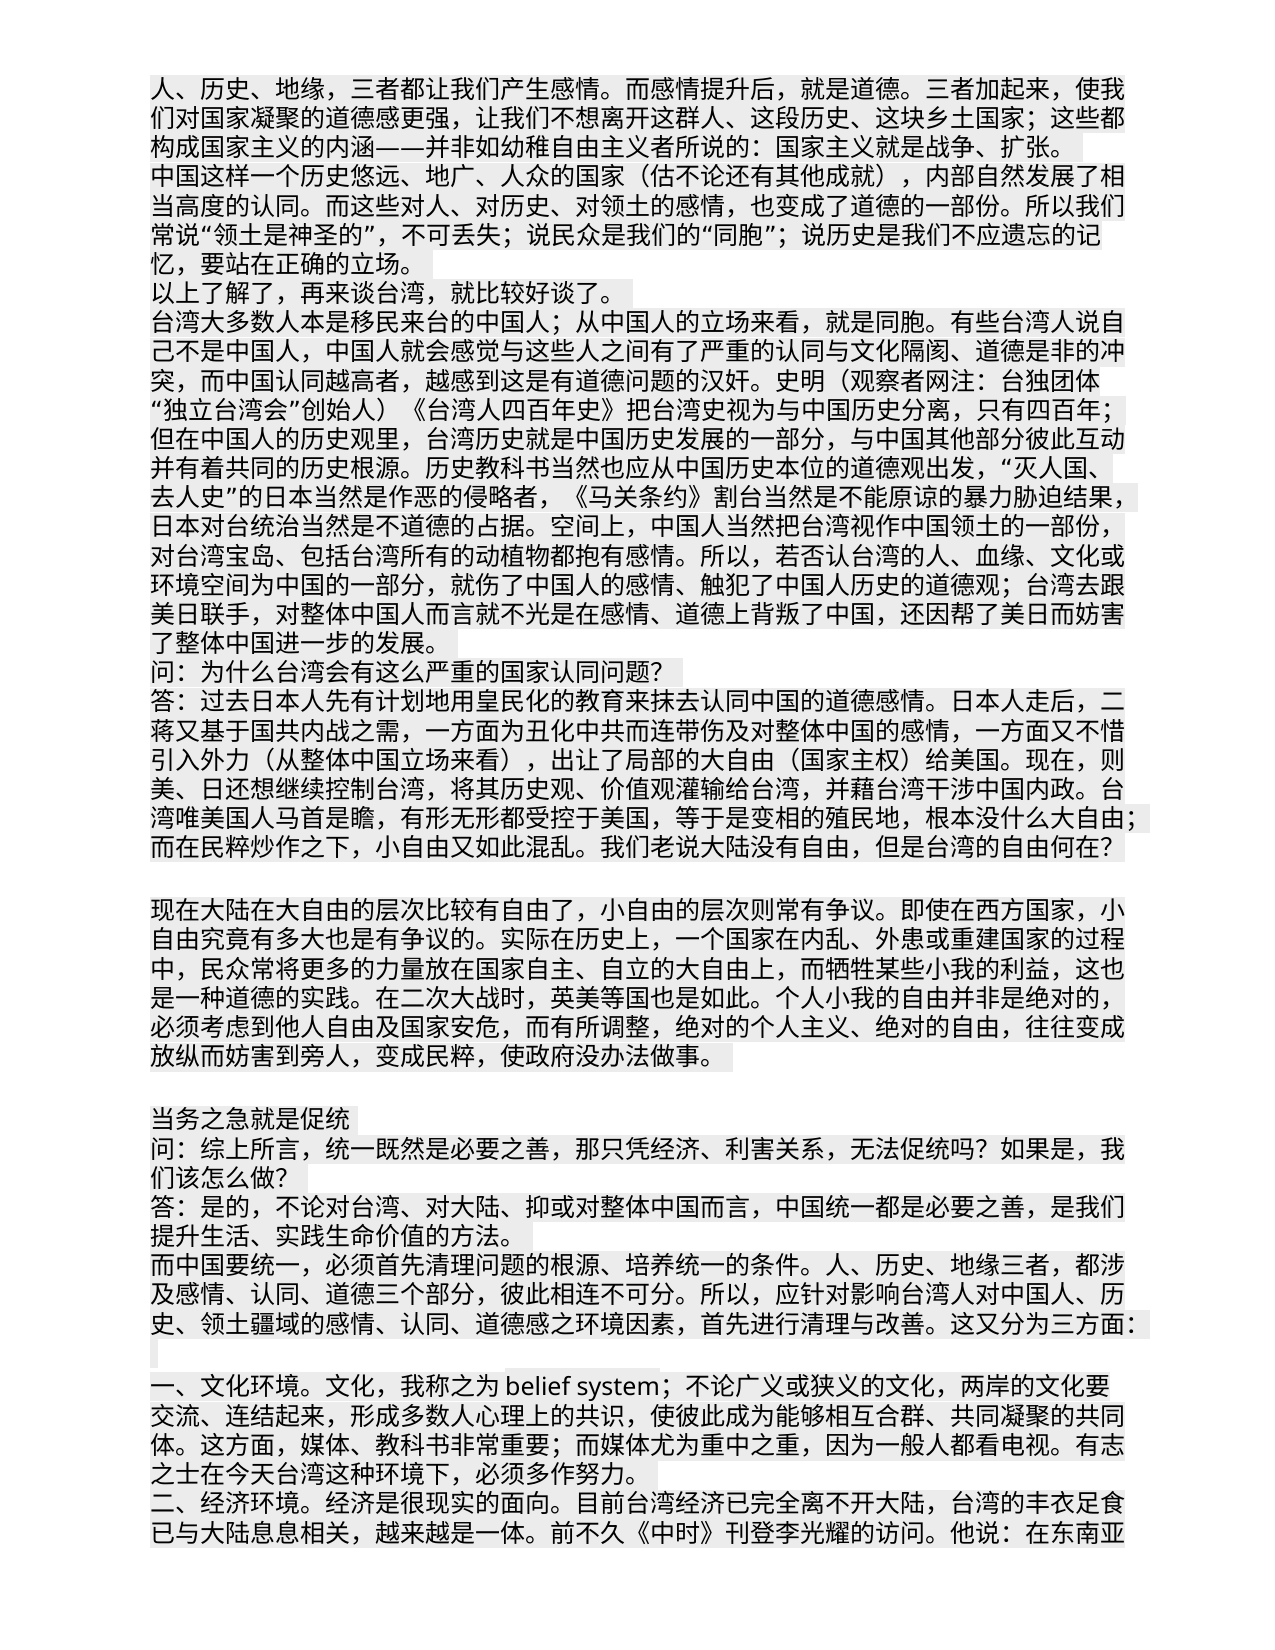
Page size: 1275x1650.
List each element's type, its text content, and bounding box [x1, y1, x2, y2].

text 台湾“中央研究院”院士、中国社会科学院名誉高级研究员、台湾大学政治学系名誉教授胡佛，10日在台大医院病逝，享年86岁。 摘抄2014年访谈，以资纪念。 国家与自由人权并不互斥 问：在统独问题上，台湾许多人或主张维持现状、不统不独，或抨击大陆鼓吹国家主义（大陆称为爱国主义），质疑两岸何以不能分开来和平共处；但面对大陆的复兴，又越来越焦虑。中国要统一，有无理论上必然的理由？ 胡佛院士答：海内外包括大陆不少讲自由人权的知识分子，都认为国家主义是与自由主义对立的，是邪恶的；各国如果都像希特勒那样强调国家主义，会引起国际冲突。港人上街反对港府推动爱国主义教育，亦基于此。这个误解不解决，对统一来讲就始终有个结。 一个政治体系可分三个层次：最根本的基础，是国家民族；其上是政府；最上面是公共政策。国家统一的问题必须在最根本层次上思考，先了解国家的本质，然后一步步往前推，才能理解为什么要统一。 首先必须了解：国家是所谓的“生命共同体”。孙中山说“国者人之积”，国家是人的集合体、人们生命的共同体。人由父母所生，组成家庭来相互照顾、延续生命，人类天生就是群体的动物；然后由家庭发展为家族、村落、氏族、种族、国家。人群组成国家这个生命共同体，主要目的就在追求美好的生活，实践生命的价值。换言之，国家不但是必要的，而且是“必要之善”。 所谓美好的生活和生命的价值，第一、也是最基本的，就是丰足的生活，即中国人说的“丰衣足食”；这是生理上、物质上、经济上的根本，否则生命无法维持。第二是平安的生活，这是能够进一步让福气更多、预测未来生活亦可丰衣足食的前提，所以中国人说“平安是福”。第三是亲和的生活，亦即中国人常说的“亲爱精诚”；互相友爱，才能精诚共处。第四是尊严的生活；感觉自己有价值、受重视，才能有尊严。第五是志趣的生活，也就是能够实践我们的潜能、抱负、兴趣的生活，所谓“志业有成”。以上五者综言之，就是“富强康乐”。 然而要达到上述的美好生活与生命价值，国家这个生命共同体中的人群必须互相接纳、彼此认同，愿意共同经营这个具有政治性的共同生活，这就要在国家认同的文化基础上发展国家道德观；所以说：国家也是一种“道德共同体”。一方面，人们在这个共同体内、在历史的过程中不断互动，自然会培养出共同的认同，认为彼此都是其中一份子，于是能共同追求美好生活的发展、生命价值的发扬，并进一步认为这么做有价值、合乎道德；另一方面，这个共同体也会反过来在道德上要求其成员不离不弃，承诺共同推向美好。即使国家有难，成员亦有责任献身去除国难；此时若撒手离开，则不道德。所以，我同意亚里士多德的看法，国家本身是一个具有道德性的共同体；而国家的道德观，其最核心的观念，就是国家的凝聚与统合。 道德既是一种要求，国家既然有道德性，自会产生国家主义，将“小我”的互爱，扩大发展为对“大我”的国家共爱，也就是大爱。这种大爱即是“国家主义”或“爱国主义”的核心道德。在这个道德基础上，我们对国家负有责任，所以美国肯尼迪总统说：“不要问国家能为你做什么，要问你能为国家做什么。”传统中国天下观之下的中国人，像顾炎武则强调“天下兴亡，匹夫有责”。 问：您的意思是，国家主义不可能消灭，我们也不应反对？ 答：国家既然是“必要之善”，国家主义便有人群共同生活的具体生活基础存在，无法从根本上质疑其是非；“国家主义”的本质，实是在“世界大同”之前的普世价值。反之，我认为马克思的“国家萎谢论”则甚为空洞，不可能实现。 正因为“国家主义”的道德与亲和生活的需要相合，并不是一种虚空的观念，所以我们常看到世界各地的爱国主义运动；在本质上，这是无法消灭的。尤其一旦内乱外患危及国家生存时，爱国主义就会兴起，牺牲一点平常属于个人自由的作法就可能出现，因为维护国家生存是最根本的、涉及人们生命价值的问题。 问：国家主义如何会在自由主义者的眼中变成支持纳粹罪行的思想呢？ 答：有些自由及人权论者因为德国希特勒等侵犯他国的强烈扩张主义、种族主义，而怀疑、批评国家主义，主张只讲人权。然而“国家主义”并不就是极端的国家扩张主义（chauvinism，或称为沙文主义）。将两者混为一谈而反对国家主义，实出于对国家主义本质不够了解。尽人皆知，个人的自由不能妨害他人自由，否则就是不当、是犯罪，这在宪法有规定。国家之间亦然，不能因为一国的发展而妨害到他国的生存发展，否则即非自由的本意，而是扩张主义、不当的行为。两种自由在本质上是一样的。当与不当之间，国家主义与扩张主义之间，真正的自由主义者不应混淆。 国家是由很多小我在互动的基础上建立起来的大我。大我提供小我追求美好生活的途径；每一个小我则须对大我做一些奉献，包括责任、爱护、参与发展等等，以维持大我、让大我得以自主地运作。而我们在国家的基础上成立政府，政府就是帮大我做决策及执行的机构，受人民委托而掌握许多权力。 大我的国家要能自主地运作，就必须有自己做决定的权利，这种自主就成为国家的自由。一般西方所谓的民主政府，是指掌握政府的权力操之在民；所谓的自由，指在政府与人民的关系中政府不要管太多，要“小政府”、而不要“大政府”，因为政府管多了，人民的自由就相对地减少了。宪法保障人民自由权，是着重人民与政府之间的权力关系，这个关系都还是在国家的“大我”这个基础层次上面的另一层；很多人都忽视了国家这个更基础层次的自由。 国家层次的自由，是指一个国家不能受到他国的控制与干涉；否则这个国家就不能自主、不得自由。真正的自由主义者除了重视政府与个人之间的个人“小我”自由，更应重视国家的“大我”自由，因为如果国家遇到内乱、外患，不能凝聚、自主，就失去了自主运作的自由，必然无法保障国民的个人自由及社会的安宁。如此看来，国家的自由可称为“大自由”，是大我透过国家这个政治团体行使的集体自由；人民的个人自由则是“小自由”，只是针对国家统治机构的政府而言的，要求政府权力不要限缩个人自由。从政治体系看，“大自由”与“小自由”不在同一层次，“小自由”必须有“大自由”来保障，两者并不互斥。 一般单纯幼稚的自由主义者因无法区分自由的层次，才对国家主义产生误解。有不少人看我往昔提倡自由主义，便很困惑我现在为什么老讲国家统一，这也是把二者混为一谈，不明白我谈国家统一乃因重视根本的、国家层次的集体自由。我在政治体系研究里，首先谈的就是国家这个最基础的层次。早年胡适等自由派不论再怎么反对一党专政、共产主义，也不曾反对中国、抛弃中国。记得胡适出任驻美大使时的日记本内页还写有“我爱中国”四个字，就是这个道理。 对国家不应持功利观点 问：很多无法认同中国的人都会问：如果国家不好，为什么不能离弃它？ 答：西方观念中，早期希腊的哲学家如亚里士多德认为国家本身就是个善，已如前述。但是中世纪以后，西方哲学对于国家的看法转为功利。例如霍布斯的“契约论”，主张“自然状态”是永无宁日的弱肉强食，人们为了终止此一状态，遂共订契约组成国家来统治这个社会整体；国家被视为完全基于非常现实的考量而存在，这就是功利的看法。到了洛克，把国家视为“不那么坏、也没那么好、但总比没有好”，还是功利的看法。但洛克把社会契约分为两重，第一重是组成国家，第二重是成立政府，于是国家与政府已是不同层次的问题。我研究政治体制的分析架构、以及前述大我自由与小我自由的区分，就较接近此种观点。 但我认为，人们对国家若只抱持非常功利的想法而没有道德承诺，人类的生命价值就提升不了。例如，日本侵略中国，如果我们抱持功利观点而接受优胜劣败、弱肉强食、西瓜偎大边，接受被日本征服或傀儡政府统治而不抵抗，大自由和小自由都会被剥夺，人民变成亡国奴，仅能拥有一点点被施舍的自由，于是尊严的生活也被剥夺。在这样功利的观点下，道德是非荡然无存，社会也会变得残酷无情。 台湾民众在日据时代，殖民政府消灭了民族与国家的大自由，仅施舍民众既不平等，更欠所谓小自由的待遇，可叹一些搞台湾主义、主张台湾独立的人特别不能看大，失去了国家主义的道德观。 国家认同是道德问题 问：那么，中国人对国家的认同有什么特点？对统独观念有何影响？ 答：孙中山说：“国者人之积也，人者心之器也，而国事者一人群心理之现象也。”但是国家并非单纯由个人堆栈而成，而是很多族群随着时间不断融合、互相调整而组合。 中国的信史起码有3500年或更久，其间族群组合慢慢扩大。中国人特别重视血缘亲族关系，说“民胞物与”、“四海之内皆兄弟”，连交朋友也要经过拜把，才是至交。中国人特有的“兄弟之邦”观念，认知到天下不只有我一个族群，并对不同族群称兄道弟，希望彼此有家人似的感情、互相友爱的基础，即是中国人组成国家的方式，不同于西方结成邦联、联邦等的形式。而这也使得“中国”与“中华民族”在概念上重叠，直到清朝仍随时间不断发展。譬如我就有满人血统，但我对此就毫无特殊感觉，只觉自己是中国人。 国家融合的第二个因素，是“随时间不断发展”的历史。中国人有很长的历史，颠颠簸簸，留给我们很深的记忆、很多道德观念，所以中国人很珍惜历史经验，对历史有感情。龚自珍说“灭人之国，必先去其史”，就注意到：去除历史记忆，对国家的感情、对国家的道德是非就受损了。 国家融合的第三个因素是空间。人群随着时间而扩大生活互动空间，慢慢形成“疆域”。山水田园我们赖以为生，使我们对乡土自然怀有感情，即使是穷山恶水也爱。诗词歌赋里都有怀乡之作，可见一斑。 人、历史、地缘，三者都让我们产生感情。而感情提升后，就是道德。三者加起来，使我们对国家凝聚的道德感更强，让我们不想离开这群人、这段历史、这块乡土国家；这些都构成国家主义的内涵——并非如幼稚自由主义者所说的：国家主义就是战争、扩张。 中国这样一个历史悠远、地广、人众的国家（估不论还有其他成就），内部自然发展了相当高度的认同。而这些对人、对历史、对领土的感情，也变成了道德的一部份。所以我们常说“领土是神圣的”，不可丢失；说民众是我们的“同胞”；说历史是我们不应遗忘的记忆，要站在正确的立场。 以上了解了，再来谈台湾，就比较好谈了。 台湾大多数人本是移民来台的中国人；从中国人的立场来看，就是同胞。有些台湾人说自己不是中国人，中国人就会感觉与这些人之间有了严重的认同与文化隔阂、道德是非的冲突，而中国认同越高者，越感到这是有道德问题的汉奸。史明（观察者网注：台独团体“独立台湾会”创始人）《台湾人四百年史》把台湾史视为与中国历史分离，只有四百年；但在中国人的历史观里，台湾历史就是中国历史发展的一部分，与中国其他部分彼此互动并有着共同的历史根源。历史教科书当然也应从中国历史本位的道德观出发，“灭人国、去人史”的日本当然是作恶的侵略者，《马关条约》割台当然是不能原谅的暴力胁迫结果，日本对台统治当然是不道德的占据。空间上，中国人当然把台湾视作中国领土的一部份，对台湾宝岛、包括台湾所有的动植物都抱有感情。所以，若否认台湾的人、血缘、文化或环境空间为中国的一部分，就伤了中国人的感情、触犯了中国人历史的道德观；台湾去跟美日联手，对整体中国人而言就不光是在感情、道德上背叛了中国，还因帮了美日而妨害了整体中国进一步的发展。 问：为什么台湾会有这么严重的国家认同问题？ 答：过去日本人先有计划地用皇民化的教育来抹去认同中国的道德感情。日本人走后，二蒋又基于国共内战之需，一方面为丑化中共而连带伤及对整体中国的感情，一方面又不惜引入外力（从整体中国立场来看），出让了局部的大自由（国家主权）给美国。现在，则美、日还想继续控制台湾，将其历史观、价值观灌输给台湾，并藉台湾干涉中国内政。台湾唯美国人马首是瞻，有形无形都受控于美国，等于是变相的殖民地，根本没什么大自由；而在民粹炒作之下，小自由又如此混乱。我们老说大陆没有自由，但是台湾的自由何在？ 现在大陆在大自由的层次比较有自由了，小自由的层次则常有争议。即使在西方国家，小自由究竟有多大也是有争议的。实际在历史上，一个国家在内乱、外患或重建国家的过程中，民众常将更多的力量放在国家自主、自立的大自由上，而牺牲某些小我的利益，这也是一种道德的实践。在二次大战时，英美等国也是如此。个人小我的自由并非是绝对的，必须考虑到他人自由及国家安危，而有所调整，绝对的个人主义、绝对的自由，往往变成放纵而妨害到旁人，变成民粹，使政府没办法做事。 当务之急就是促统 问：综上所言，统一既然是必要之善，那只凭经济、利害关系，无法促统吗？如果是，我们该怎么做？ 答：是的，不论对台湾、对大陆、抑或对整体中国而言，中国统一都是必要之善，是我们提升生活、实践生命价值的方法。 而中国要统一，必须首先清理问题的根源、培养统一的条件。人、历史、地缘三者，都涉及感情、认同、道德三个部分，彼此相连不可分。所以，应针对影响台湾人对中国人、历史、领土疆域的感情、认同、道德感之环境因素，首先进行清理与改善。这又分为三方面： 一、文化环境。文化，我称之为belief system；不论广义或狭义的文化，两岸的文化要交流、连结起来，形成多数人心理上的共识，使彼此成为能够相互合群、共同凝聚的共同体。这方面，媒体、教科书非常重要；而媒体尤为重中之重，因为一般人都看电视。有志之士在今天台湾这种环境下，必须多作努力。 二、经济环境。经济是很现实的面向。目前台湾经济已完全离不开大陆，台湾的丰衣足食已与大陆息息相关，越来越是一体。前不久《中时》刊登李光耀的访问。他说：在东南亚不论哪一国，经济上都已受到大陆磁吸效应影响，以后东南亚的经济体绝对是以大陆为主；位居东北亚的日本，同样会被大陆吸走；韩国亦然。这是政治现实。他强调，大陆依其规划按部就班地发展着，而且与他国正常交往，不像美国爱四处打仗；中国大陆崛起是必然趋势，与大陆友善才是明智之举。台湾有些人抗拒ECFA、服贸协议；我们应在观念上改变、实事求是，两岸共同经营丰衣足食的经济生活。 三、社会环境。虽然两岸已有很多交流，但是陆生、陆配、自由行的陆客受到歧视，在在呈现两岸社会的隔阂，显示改善统一的社会环境还有许多努力的空间。 我们应先在“人”方面讲民族大义，在“历史”方面强调共同历史观，在“地缘”方面主张两岸是共同的乡土，并加强上述几个环境因素配合，来凝聚国家共同体的共识。这是基本面，属于国家共同体的层次，然后才能进而谈到共同体内部政治结构问题。换言之，在没有解决国家认同与主权统一之前，现在去谈政府结构（治权）就太早了，最后只是流于空谈的“论述”。也唯有先把实质问题解决了，建立了认同共识，其他如国号、国旗、政体、宪法等问题自然容易解决。所以我们的当务之急，就是促统，先让大家了解：国家统一，是必要之善。 [150, 75, 1125, 1548]
